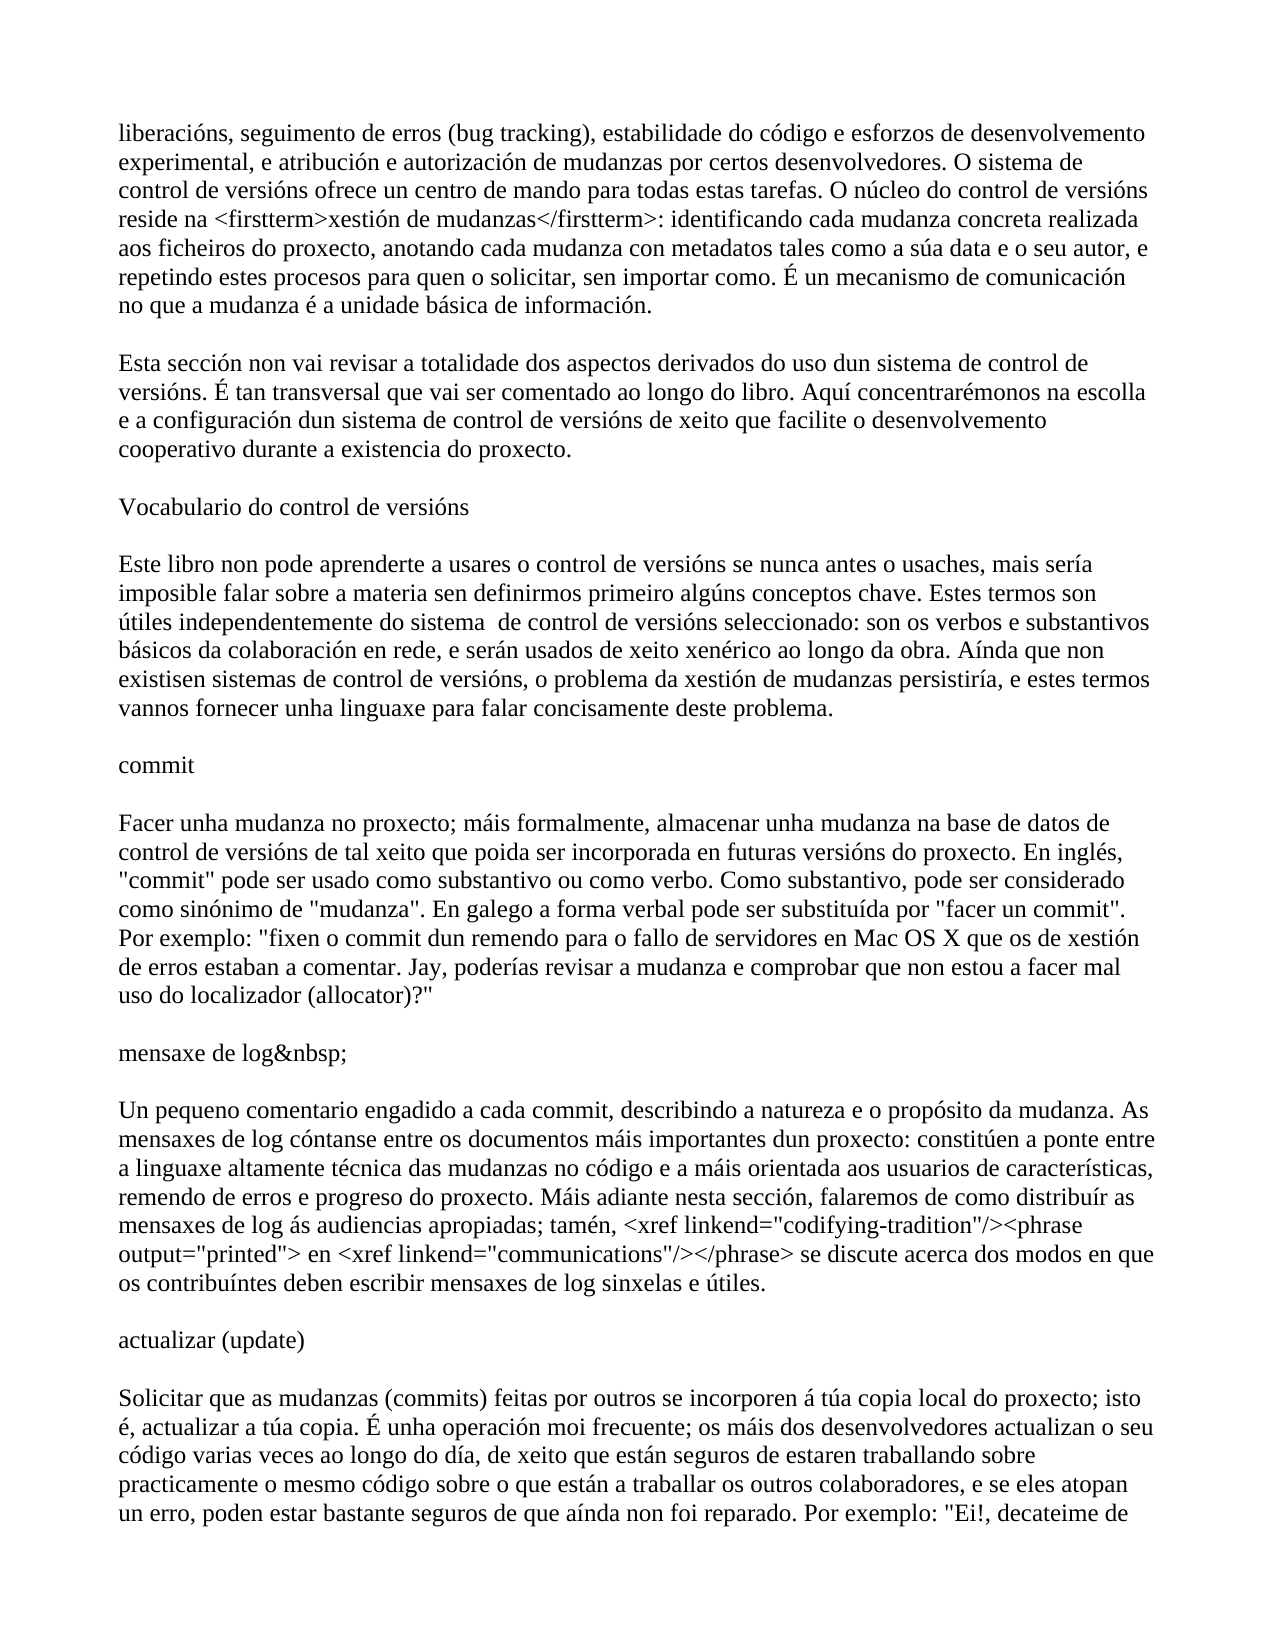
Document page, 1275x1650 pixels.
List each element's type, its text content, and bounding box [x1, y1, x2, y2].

text liberacións, seguimento de erros (bug tracking), estabilidade do código e esforzos de desenvolvemento experimental, e atribución e autorización de mudanzas por certos desenvolvedores. O sistema de control de versións ofrece un centro de mando para todas estas tarefas. O núcleo do control de versións reside na <firstterm>xestión de mudanzas</firstterm>: identificando cada mudanza concreta realizada aos ficheiros do proxecto, anotando cada mudanza con metadatos tales como a súa data e o seu autor, e repetindo estes procesos para quen o solicitar, sen importar como. É un mecanismo de comunicación no que a mudanza é a unidade básica de información. [118, 118, 1157, 319]
text mensaxe de log&nbsp; [118, 1038, 1157, 1067]
text commit [118, 751, 1157, 779]
text Solicitar que as mudanzas (commits) feitas por outros se incorporen á túa copia local do proxecto; isto é, actualizar a túa copia. É unha operación moi frecuente; os máis dos desenvolvedores actualizan o seu código varias veces ao longo do día, de xeito que están seguros de estaren traballando sobre practicamente o mesmo código sobre o que están a traballar os outros colaboradores, e se eles atopan un erro, poden estar bastante seguros de que aínda non foi reparado. Por exemplo: "Ei!, decateime de [118, 1383, 1157, 1527]
text actualizar (update) [118, 1326, 1157, 1354]
text Este libro non pode aprenderte a usares o control de versións se nunca antes o usaches, mais sería imposible falar sobre a materia sen definirmos primeiro algúns conceptos chave. Estes termos son útiles independentemente do sistema de control de versións seleccionado: son os verbos e substantivos básicos da colaboración en rede, e serán usados de xeito xenérico ao longo da obra. Aínda que non existisen sistemas de control de versións, o problema da xestión de mudanzas persistiría, e estes termos vannos fornecer unha linguaxe para falar concisamente deste problema. [118, 549, 1157, 722]
text Un pequeno comentario engadido a cada commit, describindo a natureza e o propósito da mudanza. As mensaxes de log cóntanse entre os documentos máis importantes dun proxecto: constitúen a ponte entre a linguaxe altamente técnica das mudanzas no código e a máis orientada aos usuarios de características, remendo de erros e progreso do proxecto. Máis adiante nesta sección, falaremos de como distribuír as mensaxes de log ás audiencias apropiadas; tamén, <xref linkend="codifying-tradition"/><phrase output="printed"> en <xref linkend="communications"/></phrase> se discute acerca dos modos en que os contribuíntes deben escribir mensaxes de log sinxelas e útiles. [118, 1096, 1157, 1297]
text Vocabulario do control de versións [118, 492, 1157, 521]
text Facer unha mudanza no proxecto; máis formalmente, almacenar unha mudanza na base de datos de control de versións de tal xeito que poida ser incorporada en futuras versións do proxecto. En inglés, "commit" pode ser usado como substantivo ou como verbo. Como substantivo, pode ser considerado como sinónimo de "mudanza". En galego a forma verbal pode ser substituída por "facer un commit". Por exemplo: "fixen o commit dun remendo para o fallo de servidores en Mac OS X que os de xestión de erros estaban a comentar. Jay, poderías revisar a mudanza e comprobar que non estou a facer mal uso do localizador (allocator)?" [118, 808, 1157, 1009]
text Esta sección non vai revisar a totalidade dos aspectos derivados do uso dun sistema de control de versións. É tan transversal que vai ser comentado ao longo do libro. Aquí concentrarémonos na escolla e a configuración dun sistema de control de versións de xeito que facilite o desenvolvemento cooperativo durante a existencia do proxecto. [118, 348, 1157, 463]
